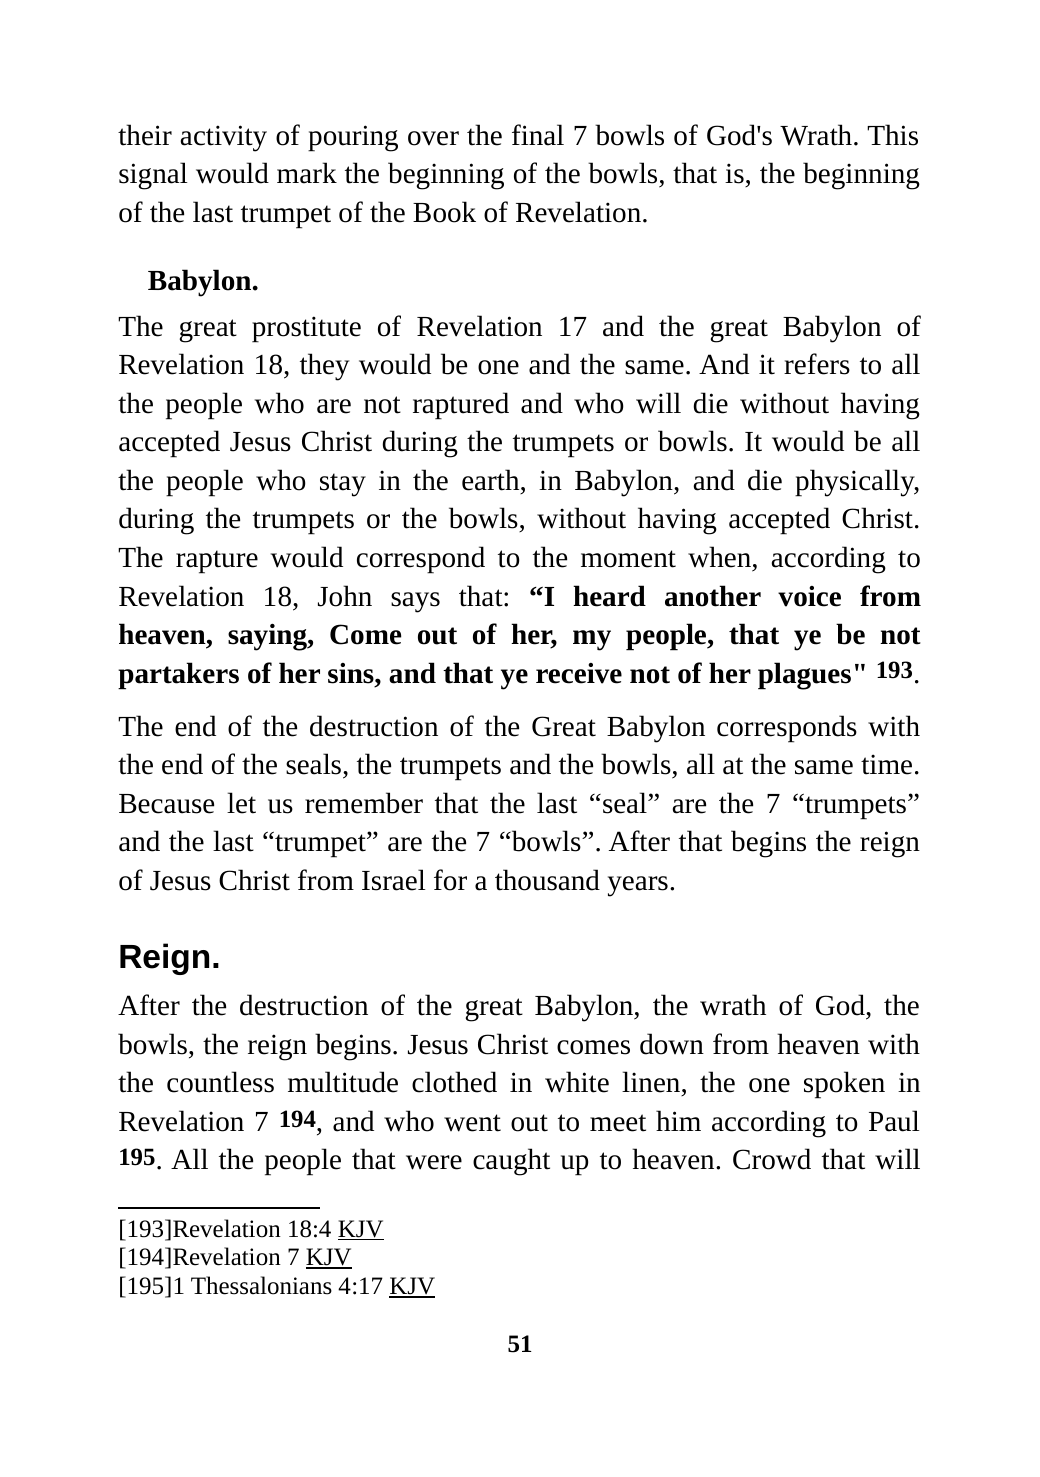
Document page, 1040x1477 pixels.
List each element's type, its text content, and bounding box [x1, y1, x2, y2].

text Revelation 18:4 KJV [118, 1214, 921, 1242]
text Revelation 7 KJV [118, 1242, 921, 1271]
text After the destruction of the great Babylon, the wrath of God, the bowls, the reign begins. Jesus Christ comes down from heaven with the countless multitude clothed in white linen, the one spoken in Revelation 7 , and who went out to meet him according to Paul . All the people that were caught up to heaven. Crowd that will [118, 988, 921, 1176]
subtitle Reign. [118, 937, 921, 976]
text The end of the destruction of the Great Babylon corresponds with the end of the seals, the trumpets and the bowls, all at the same time. Because let us remember that the last “seal” are the 7 “trumpets” and the last “trumpet” are the 7 “bowls”. After that begins the reign of Jesus Christ from Israel for a thousand years. [118, 709, 921, 897]
subtitle Babylon. [148, 263, 921, 296]
text The great prostitute of Revelation 17 and the great Babylon of Revelation 18, they would be one and the same. And it refers to all the people who are not raptured and who will die without having accepted Jesus Christ during the trumpets or bowls. It would be all the people who stay in the earth, in Babylon, and die physically, during the trumpets or the bowls, without having accepted Christ. The rapture would correspond to the moment when, according to Revelation 18, John says that: “I heard another voice from heaven, saying, Come out of her, my people, that ye be not partakers of her sins, and that ye receive not of her plagues" . [118, 309, 921, 689]
text 1 Thessalonians 4:17 KJV [118, 1271, 921, 1300]
text their activity of pouring over the final 7 bowls of God's Wrath. This signal would mark the beginning of the bowls, that is, the beginning of the last trumpet of the Book of Revelation. [118, 118, 921, 229]
